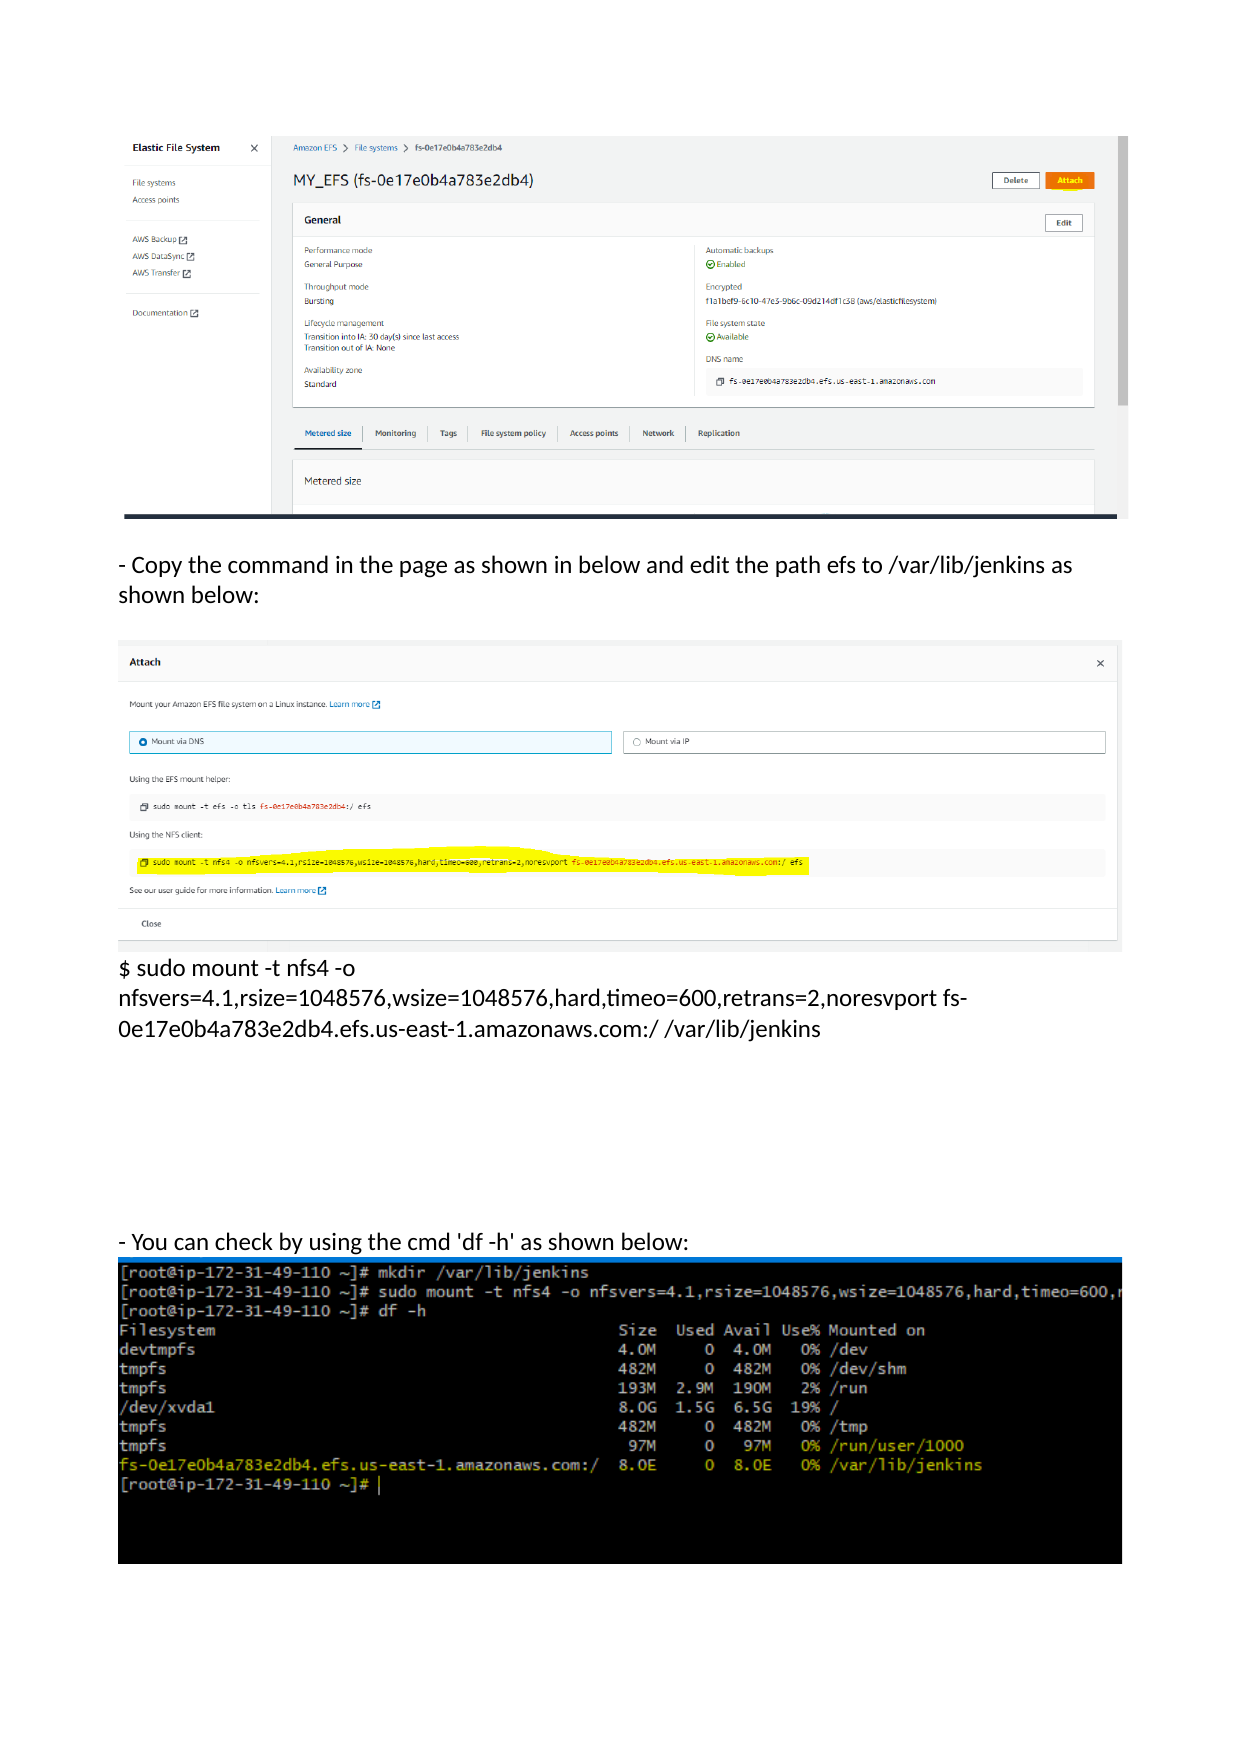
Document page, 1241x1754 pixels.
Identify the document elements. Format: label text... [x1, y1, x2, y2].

text $ sudo mount -t nfs4 -o nfsvers=4.1,rsize=1048576,wsize=1048576,hard,timeo=600,retrans=2,noresvport fs-0e17e0b4a783e2db4.efs.us-east-1.amazonaws.com:/ /var/lib/jenkins [118, 952, 1122, 1043]
picture [124, 136, 1129, 519]
text - Copy the command in the page as shown in below and edit the path efs to /var/lib/jenkins as shown below: [118, 549, 1122, 610]
text - You can check by using the cmd 'df -h' as shown below: [118, 1227, 1122, 1257]
picture [118, 1257, 1123, 1564]
picture [118, 640, 1123, 952]
